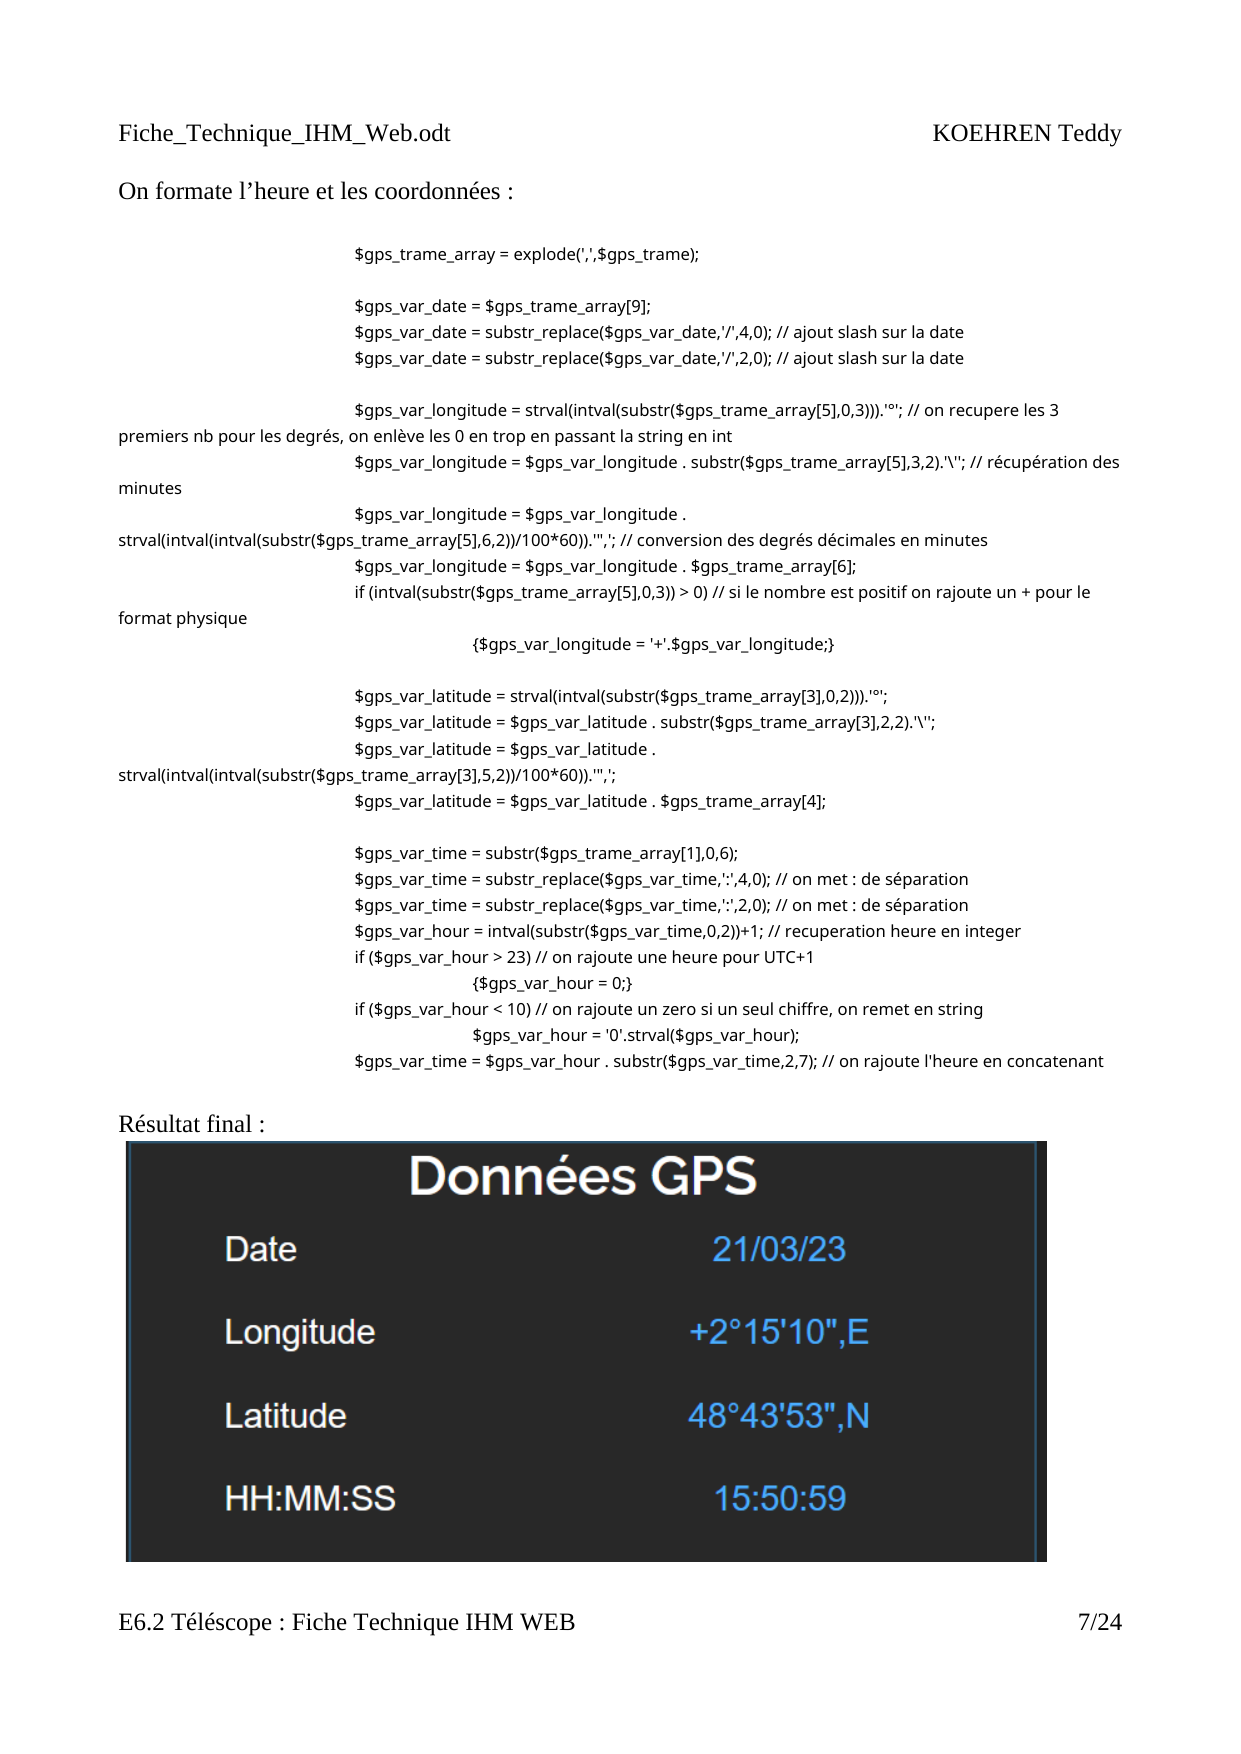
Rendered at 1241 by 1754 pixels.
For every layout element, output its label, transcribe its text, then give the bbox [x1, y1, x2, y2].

text $gps_var_longitude = $gps_var_longitude . strval(intval(intval(substr($gps_trame_array[5],6,2))/100*60)).'",'; // conversion des degrés décimales en minutes [118, 503, 1122, 552]
text $gps_var_latitude = $gps_var_latitude . $gps_trame_array[4]; [118, 789, 1122, 812]
text if ($gps_var_hour < 10) // on rajoute un zero si un seul chiffre, on remet en string [118, 998, 1122, 1020]
text $gps_var_longitude = strval(intval(substr($gps_trame_array[5],0,3))).'°'; // on recupere les 3 premiers nb pour les degrés, on enlève les 0 en trop en passant la string en int [118, 399, 1122, 447]
text $gps_var_hour = intval(substr($gps_var_time,0,2))+1; // recuperation heure en integer [118, 919, 1122, 942]
text $gps_var_time = substr($gps_trame_array[1],0,6); [118, 841, 1122, 864]
text {$gps_var_longitude = '+'.$gps_var_longitude;} [118, 633, 1122, 656]
picture [125, 1141, 1047, 1562]
text Résultat final : [118, 1109, 1122, 1137]
text $gps_var_date = substr_replace($gps_var_date,'/',4,0); // ajout slash sur la date [118, 321, 1122, 343]
text if (intval(substr($gps_trame_array[5],0,3)) > 0) // si le nombre est positif on rajoute un + pour le format physique [118, 581, 1122, 630]
text $gps_var_longitude = $gps_var_longitude . $gps_trame_array[6]; [118, 555, 1122, 578]
text $gps_var_date = $gps_trame_array[9]; [118, 294, 1122, 317]
text $gps_var_date = substr_replace($gps_var_date,'/',2,0); // ajout slash sur la date [118, 347, 1122, 369]
text On formate l’heure et les coordonnées : [118, 176, 1122, 205]
text $gps_var_hour = '0'.strval($gps_var_hour); [118, 1024, 1122, 1046]
text $gps_var_time = $gps_var_hour . substr($gps_var_time,2,7); // on rajoute l'heure en concatenant [118, 1050, 1122, 1072]
text $gps_var_latitude = $gps_var_latitude . substr($gps_trame_array[3],2,2).'\''; [118, 711, 1122, 734]
text $gps_var_time = substr_replace($gps_var_time,':',2,0); // on met : de séparation [118, 893, 1122, 916]
text $gps_var_latitude = strval(intval(substr($gps_trame_array[3],0,2))).'°'; [118, 685, 1122, 708]
text $gps_trame_array = explode(',',$gps_trame); [118, 242, 1122, 265]
text $gps_var_latitude = $gps_var_latitude . strval(intval(intval(substr($gps_trame_array[3],5,2))/100*60)).'",'; [118, 737, 1122, 786]
text $gps_var_time = substr_replace($gps_var_time,':',4,0); // on met : de séparation [118, 867, 1122, 890]
text {$gps_var_hour = 0;} [118, 972, 1122, 994]
text if ($gps_var_hour > 23) // on rajoute une heure pour UTC+1 [118, 946, 1122, 968]
text $gps_var_longitude = $gps_var_longitude . substr($gps_trame_array[5],3,2).'\''; // récupération des minutes [118, 451, 1122, 499]
